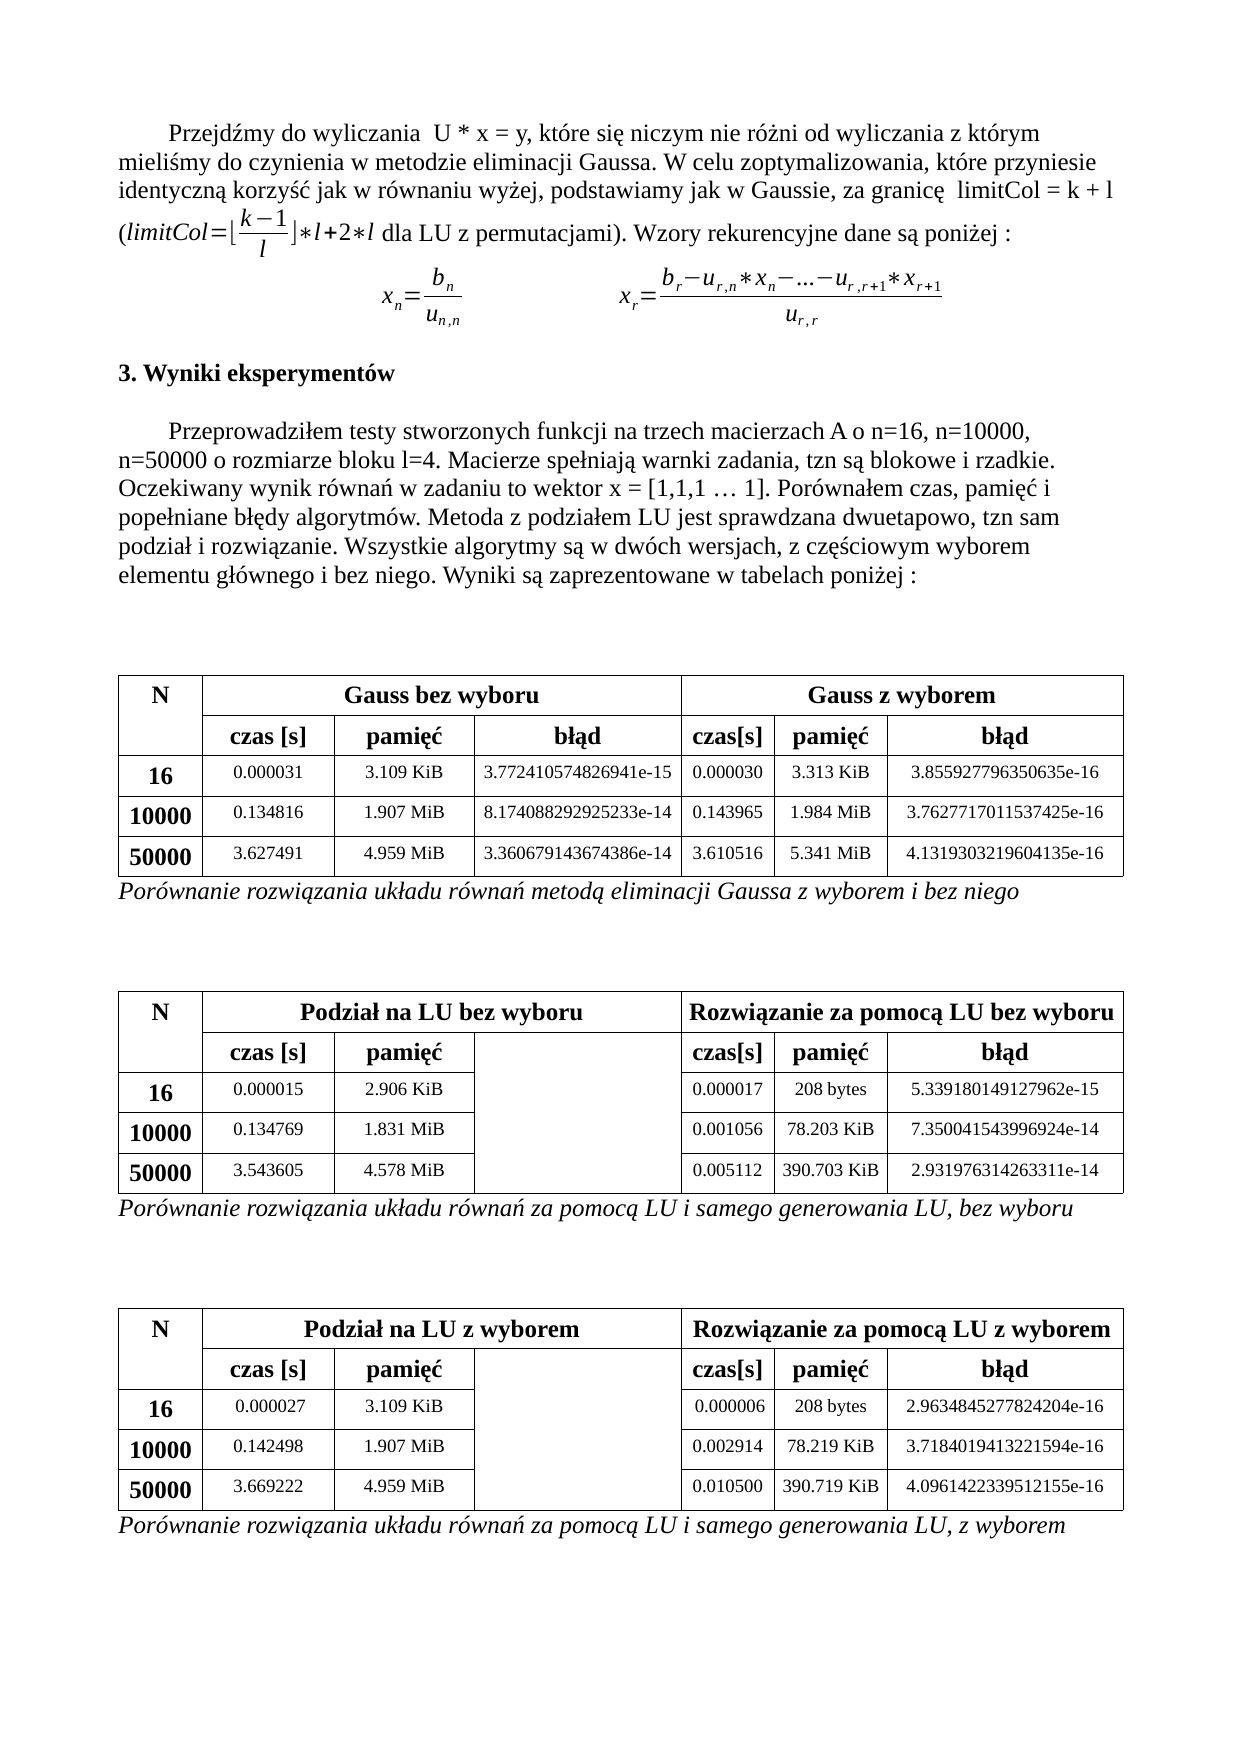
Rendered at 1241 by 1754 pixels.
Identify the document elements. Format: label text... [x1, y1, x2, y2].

table_cell 0.002914 [682, 1430, 774, 1469]
text Porównanie rozwiązania układu równań za pomocą LU i samego generowania LU, bez wyboru [118, 1194, 1122, 1222]
table_cell 0.142498 [203, 1430, 334, 1469]
table_cell 0.010500 [682, 1470, 774, 1509]
table_cell 390.703 KiB [775, 1154, 887, 1193]
table_cell 4.0961422339512155e-16 [888, 1470, 1123, 1509]
table_cell 0.000017 [682, 1073, 774, 1112]
table_cell błąd [888, 1033, 1123, 1072]
table_cell 78.203 KiB [775, 1113, 887, 1153]
table_cell błąd [475, 716, 681, 755]
table_cell 4.959 MiB [335, 837, 474, 876]
text Przeprowadziłem testy stworzonych funkcji na trzech macierzach A o n=16, n=10000, n=50000 o rozmiarze bloku l=4. Macierze spełniają warnki zadania, tzn są blokowe i rzadkie. Oczekiwany wynik równań w zadaniu to wektor x = [1,1,1 … 1]. Porównałem czas, pamięć i popełniane błędy algorytmów. Metoda z podziałem LU jest sprawdzana dwuetapowo, tzn sam podział i rozwiązanie. Wszystkie algorytmy są w dwóch wersjach, z częściowym wyborem elementu głównego i bez niego. Wyniki są zaprezentowane w tabelach poniżej : [118, 416, 1122, 588]
table_cell 390.719 KiB [775, 1470, 887, 1509]
table_cell 3.360679143674386e-14 [475, 837, 681, 876]
table_cell 50000 [119, 837, 202, 876]
table_header Gauss bez wyboru [203, 676, 681, 715]
table_cell 0.000015 [203, 1073, 334, 1112]
table_cell 0.134769 [203, 1113, 334, 1153]
table_cell 3.772410574826941e-15 [475, 756, 681, 796]
table_cell 10000 [119, 797, 202, 836]
table_header N [119, 676, 202, 755]
table_cell 3.610516 [682, 837, 774, 876]
table_cell pamięć [775, 716, 887, 755]
table_cell 2.906 KiB [335, 1073, 474, 1112]
table_cell 5.341 MiB [775, 837, 887, 876]
table_cell 10000 [119, 1113, 202, 1153]
table_cell 3.109 KiB [335, 756, 474, 796]
table_cell [475, 1033, 681, 1193]
table_cell 4.578 MiB [335, 1154, 474, 1193]
table_cell 78.219 KiB [775, 1430, 887, 1469]
table_cell pamięć [775, 1033, 887, 1072]
table_cell 5.339180149127962e-15 [888, 1073, 1123, 1112]
table_cell 50000 [119, 1470, 202, 1509]
table_cell 3.7627717011537425e-16 [888, 797, 1123, 836]
table_cell 3.627491 [203, 837, 334, 876]
table_cell 0.143965 [682, 797, 774, 836]
table_cell 1.907 MiB [335, 1430, 474, 1469]
table_cell 16 [119, 1073, 202, 1112]
table_cell 3.669222 [203, 1470, 334, 1509]
table_cell 3.109 KiB [335, 1390, 474, 1429]
table_cell 0.000006 [682, 1390, 774, 1429]
table_cell 16 [119, 756, 202, 796]
table_cell 0.134816 [203, 797, 334, 836]
table_header Podział na LU bez wyboru [203, 992, 681, 1032]
table_cell 0.001056 [682, 1113, 774, 1153]
table_cell 3.7184019413221594e-16 [888, 1430, 1123, 1469]
table_cell 0.000030 [682, 756, 774, 796]
table_cell 7.350041543996924e-14 [888, 1113, 1123, 1153]
table_cell 50000 [119, 1154, 202, 1193]
table_cell 2.9634845277824204e-16 [888, 1390, 1123, 1429]
table_cell błąd [888, 1349, 1123, 1389]
table_cell 1.831 MiB [335, 1113, 474, 1153]
table_cell 0.000031 [203, 756, 334, 796]
table_cell 3.543605 [203, 1154, 334, 1193]
table_cell czas[s] [682, 1033, 774, 1072]
table_cell 2.931976314263311e-14 [888, 1154, 1123, 1193]
table_cell pamięć [775, 1349, 887, 1389]
table_cell 0.005112 [682, 1154, 774, 1193]
table_cell czas[s] [682, 716, 774, 755]
table_cell [475, 1349, 681, 1509]
text Przejdźmy do wyliczania U * x = y, które się niczym nie różni od wyliczania z którym mieliśmy do czynienia w metodzie eliminacji Gaussa. W celu zoptymalizowania, które przyniesie identyczną korzyść jak w równaniu wyżej, podstawiamy jak w Gaussie, za granicę limitCol = k + l ( dla LU z permutacjami). Wzory rekurencyjne dane są poniżej : [118, 118, 1122, 263]
table_cell 0.000027 [203, 1390, 334, 1429]
table_cell 4.1319303219604135e-16 [888, 837, 1123, 876]
table_cell pamięć [335, 1349, 474, 1389]
table_cell czas[s] [682, 1349, 774, 1389]
table_header Rozwiązanie za pomocą LU bez wyboru [682, 992, 1123, 1032]
table_cell czas [s] [203, 716, 334, 755]
table_cell 8.174088292925233e-14 [475, 797, 681, 836]
table_cell 4.959 MiB [335, 1470, 474, 1509]
table_cell 208 bytes [775, 1390, 887, 1429]
table_header Podział na LU z wyborem [203, 1309, 681, 1348]
text 3. Wyniki eksperymentów [118, 358, 1122, 387]
table_cell pamięć [335, 716, 474, 755]
table_cell błąd [888, 716, 1123, 755]
table_header Rozwiązanie za pomocą LU z wyborem [682, 1309, 1123, 1348]
table_cell czas [s] [203, 1033, 334, 1072]
text Porównanie rozwiązania układu równań metodą eliminacji Gaussa z wyborem i bez niego [118, 877, 1122, 905]
text Porównanie rozwiązania układu równań za pomocą LU i samego generowania LU, z wyborem [118, 1511, 1122, 1538]
table_header N [119, 992, 202, 1072]
table_cell 10000 [119, 1430, 202, 1469]
table_cell 208 bytes [775, 1073, 887, 1112]
table_cell czas [s] [203, 1349, 334, 1389]
table_cell pamięć [335, 1033, 474, 1072]
table_cell 1.907 MiB [335, 797, 474, 836]
table_cell 16 [119, 1390, 202, 1429]
table_header Gauss z wyborem [682, 676, 1123, 715]
table_cell 1.984 MiB [775, 797, 887, 836]
table_cell 3.313 KiB [775, 756, 887, 796]
table_header N [119, 1309, 202, 1389]
table_cell 3.855927796350635e-16 [888, 756, 1123, 796]
